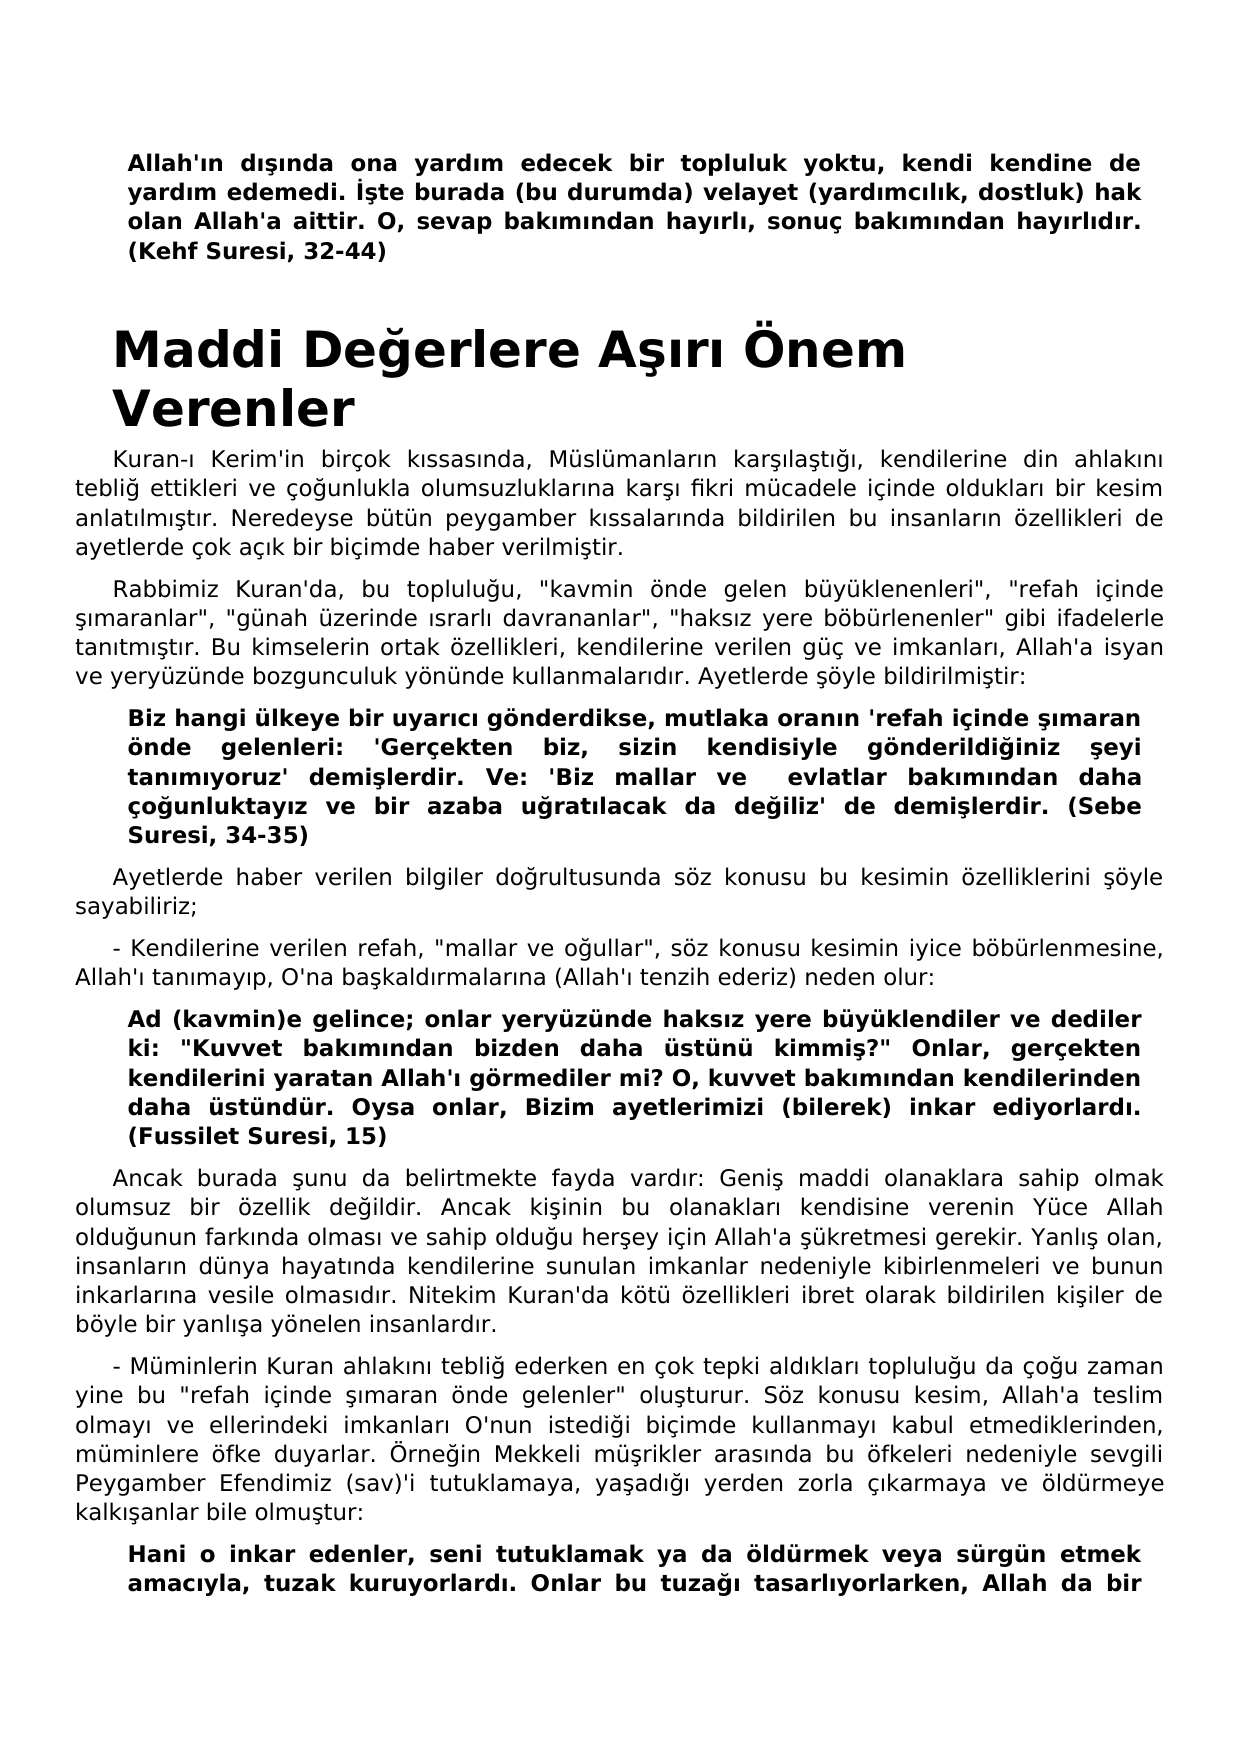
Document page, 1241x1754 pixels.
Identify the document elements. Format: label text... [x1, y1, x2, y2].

text Ancak burada şunu da belirtmekte fayda vardır: Geniş maddi olanaklara sahip olmak olumsuz bir özellik değildir. Ancak kişinin bu olanakları kendisine verenin Yüce Allah olduğunun farkında olması ve sahip olduğu herşey için Allah'a şükretmesi gerekir. Yanlış olan, insanların dünya hayatında kendilerine sunulan imkanlar nedeniyle kibirlenmeleri ve bunun inkarlarına vesile olmasıdır. Nitekim Kuran'da kötü özellikleri ibret olarak bildirilen kişiler de böyle bir yanlışa yönelen insanlardır. [75, 1165, 1165, 1338]
text Allah'ın dışında ona yardım edecek bir topluluk yoktu, kendi kendine de yardım edemedi. İşte burada (bu durumda) velayet (yardımcılık, dostluk) hak olan Allah'a aittir. O, sevap bakımından hayırlı, sonuç bakımından hayırlıdır. (Kehf Suresi, 32-44) [127, 150, 1143, 264]
text Kuran-ı Kerim'in birçok kıssasında, Müslümanların karşılaştığı, kendilerine din ahlakını tebliğ ettikleri ve çoğunlukla olumsuzluklarına karşı fikri mücadele içinde oldukları bir kesim anlatılmıştır. Neredeyse bütün peygamber kıssalarında bildirilen bu insanların özellikleri de ayetlerde çok açık bir biçimde haber verilmiştir. [75, 446, 1165, 561]
text - Müminlerin Kuran ahlakını tebliğ ederken en çok tepki aldıkları topluluğu da çoğu zaman yine bu "refah içinde şımaran önde gelenler" oluşturur. Söz konusu kesim, Allah'a teslim olmayı ve ellerindeki imkanları O'nun istediği biçimde kullanmayı kabul etmediklerinden, müminlere öfke duyarlar. Örneğin Mekkeli müşrikler arasında bu öfkeleri nedeniyle sevgili Peygamber Efendimiz (sav)'i tutuklamaya, yaşadığı yerden zorla çıkarmaya ve öldürmeye kalkışanlar bile olmuştur: [75, 1353, 1165, 1526]
text Hani o inkar edenler, seni tutuklamak ya da öldürmek veya sürgün etmek amacıyla, tuzak kuruyorlardı. Onlar bu tuzağı tasarlıyorlarken, Allah da bir [127, 1541, 1143, 1597]
text Ad (kavmin)e gelince; onlar yeryüzünde haksız yere büyüklendiler ve dediler ki: "Kuvvet bakımından bizden daha üstünü kimmiş?" Onlar, gerçekten kendilerini yaratan Allah'ı görmediler mi? O, kuvvet bakımından kendilerinden daha üstündür. Oysa onlar, Bizim ayetlerimizi (bilerek) inkar ediyorlardı. (Fussilet Suresi, 15) [127, 1006, 1143, 1150]
text Ayetlerde haber verilen bilgiler doğrultusunda söz konusu bu kesimin özelliklerini şöyle sayabiliriz; [75, 864, 1165, 920]
text - Kendilerine verilen refah, "mallar ve oğullar", söz konusu kesimin iyice böbürlenmesine, Allah'ı tanımayıp, O'na başkaldırmalarına (Allah'ı tenzih ederiz) neden olur: [75, 935, 1165, 991]
text Rabbimiz Kuran'da, bu topluluğu, "kavmin önde gelen büyüklenenleri", "refah içinde şımaranlar", "günah üzerinde ısrarlı davrananlar", "haksız yere böbürlenenler" gibi ifadelerle tanıtmıştır. Bu kimselerin ortak özellikleri, kendilerine verilen güç ve imkanları, Allah'a isyan ve yeryüzünde bozgunculuk yönünde kullanmalarıdır. Ayetlerde şöyle bildirilmiştir: [75, 576, 1165, 690]
text Biz hangi ülkeye bir uyarıcı gönderdikse, mutlaka oranın 'refah içinde şımaran önde gelenleri: 'Gerçekten biz, sizin kendisiyle gönderildiğiniz şeyi tanımıyoruz' demişlerdir. Ve: 'Biz mallar ve evlatlar bakımından daha çoğunluktayız ve bir azaba uğratılacak da değiliz' de demişlerdir. (Sebe Suresi, 34-35) [127, 705, 1143, 849]
subtitle Maddi Değerlere Aşırı Önem Verenler [112, 321, 1165, 438]
